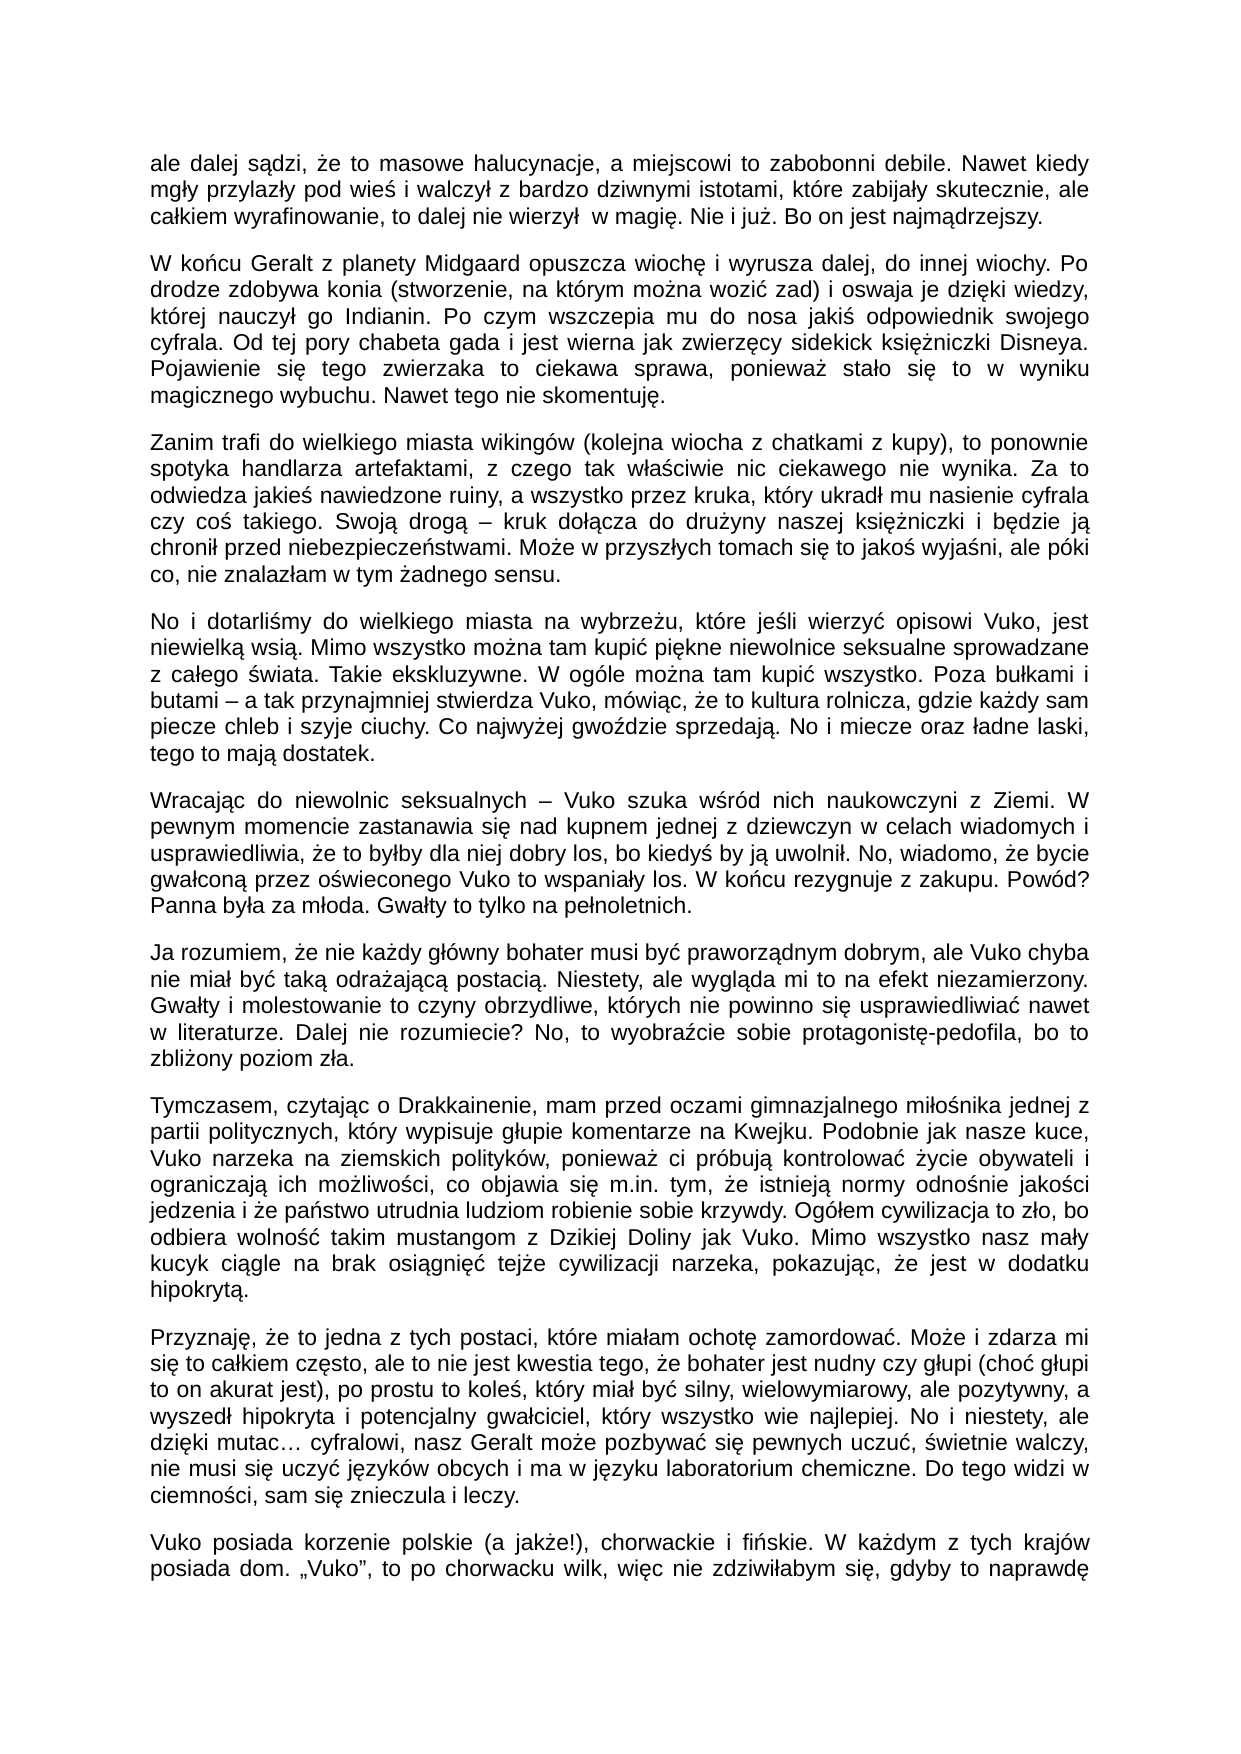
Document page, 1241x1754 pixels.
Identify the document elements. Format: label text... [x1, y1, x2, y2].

text Vuko posiada korzenie polskie (a jakże!), chorwackie i fińskie. W każdym z tych krajów posiada dom. „Vuko”, to po chorwacku wilk, więc nie zdziwiłabym się, gdyby to naprawdę [150, 1529, 1090, 1582]
text Ja rozumiem, że nie każdy główny bohater musi być praworządnym dobrym, ale Vuko chyba nie miał być taką odrażającą postacią. Niestety, ale wygląda mi to na efekt niezamierzony. Gwałty i molestowanie to czyny obrzydliwe, których nie powinno się usprawiedliwiać nawet w literaturze. Dalej nie rozumiecie? No, to wyobraźcie sobie protagonistę-pedofila, bo to zbliżony poziom zła. [150, 939, 1090, 1071]
text Przyznaję, że to jedna z tych postaci, które miałam ochotę zamordować. Może i zdarza mi się to całkiem często, ale to nie jest kwestia tego, że bohater jest nudny czy głupi (choć głupi to on akurat jest), po prostu to koleś, który miał być silny, wielowymiarowy, ale pozytywny, a wyszedł hipokryta i potencjalny gwałciciel, który wszystko wie najlepiej. No i niestety, ale dzięki mutac… cyfralowi, nasz Geralt może pozbywać się pewnych uczuć, świetnie walczy, nie musi się uczyć języków obcych i ma w języku laboratorium chemiczne. Do tego widzi w ciemności, sam się znieczula i leczy. [150, 1324, 1090, 1508]
text Tymczasem, czytając o Drakkainenie, mam przed oczami gimnazjalnego miłośnika jednej z partii politycznych, który wypisuje głupie komentarze na Kwejku. Podobnie jak nasze kuce, Vuko narzeka na ziemskich polityków, ponieważ ci próbują kontrolować życie obywateli i ograniczają ich możliwości, co objawia się m.in. tym, że istnieją normy odnośnie jakości jedzenia i że państwo utrudnia ludziom robienie sobie krzywdy. Ogółem cywilizacja to zło, bo odbiera wolność takim mustangom z Dzikiej Doliny jak Vuko. Mimo wszystko nasz mały kucyk ciągle na brak osiągnięć tejże cywilizacji narzeka, pokazując, że jest w dodatku hipokrytą. [150, 1092, 1090, 1303]
text ale dalej sądzi, że to masowe halucynacje, a miejscowi to zabobonni debile. Nawet kiedy mgły przylazły pod wieś i walczył z bardzo dziwnymi istotami, które zabijały skutecznie, ale całkiem wyrafinowanie, to dalej nie wierzył w magię. Nie i już. Bo on jest najmądrzejszy. [150, 150, 1090, 229]
text No i dotarliśmy do wielkiego miasta na wybrzeżu, które jeśli wierzyć opisowi Vuko, jest niewielką wsią. Mimo wszystko można tam kupić piękne niewolnice seksualne sprowadzane z całego świata. Takie ekskluzywne. W ogóle można tam kupić wszystko. Poza bułkami i butami – a tak przynajmniej stwierdza Vuko, mówiąc, że to kultura rolnicza, gdzie każdy sam piecze chleb i szyje ciuchy. Co najwyżej gwoździe sprzedają. No i miecze oraz ładne laski, tego to mają dostatek. [150, 608, 1090, 766]
text Wracając do niewolnic seksualnych – Vuko szuka wśród nich naukowczyni z Ziemi. W pewnym momencie zastanawia się nad kupnem jednej z dziewczyn w celach wiadomych i usprawiedliwia, że to byłby dla niej dobry los, bo kiedyś by ją uwolnił. No, wiadomo, że bycie gwałconą przez oświeconego Vuko to wspaniały los. W końcu rezygnuje z zakupu. Powód? Panna była za młoda. Gwałty to tylko na pełnoletnich. [150, 787, 1090, 918]
text Zanim trafi do wielkiego miasta wikingów (kolejna wiocha z chatkami z kupy), to ponownie spotyka handlarza artefaktami, z czego tak właściwie nic ciekawego nie wynika. Za to odwiedza jakieś nawiedzone ruiny, a wszystko przez kruka, który ukradł mu nasienie cyfrala czy coś takiego. Swoją drogą – kruk dołącza do drużyny naszej księżniczki i będzie ją chronił przed niebezpieczeństwami. Może w przyszłych tomach się to jakoś wyjaśni, ale póki co, nie znalazłam w tym żadnego sensu. [150, 429, 1090, 587]
text W końcu Geralt z planety Midgaard opuszcza wiochę i wyrusza dalej, do innej wiochy. Po drodze zdobywa konia (stworzenie, na którym można wozić zad) i oswaja je dzięki wiedzy, której nauczył go Indianin. Po czym wszczepia mu do nosa jakiś odpowiednik swojego cyfrala. Od tej pory chabeta gada i jest wierna jak zwierzęcy sidekick księżniczki Disneya. Pojawienie się tego zwierzaka to ciekawa sprawa, ponieważ stało się to w wyniku magicznego wybuchu. Nawet tego nie skomentuję. [150, 250, 1090, 408]
